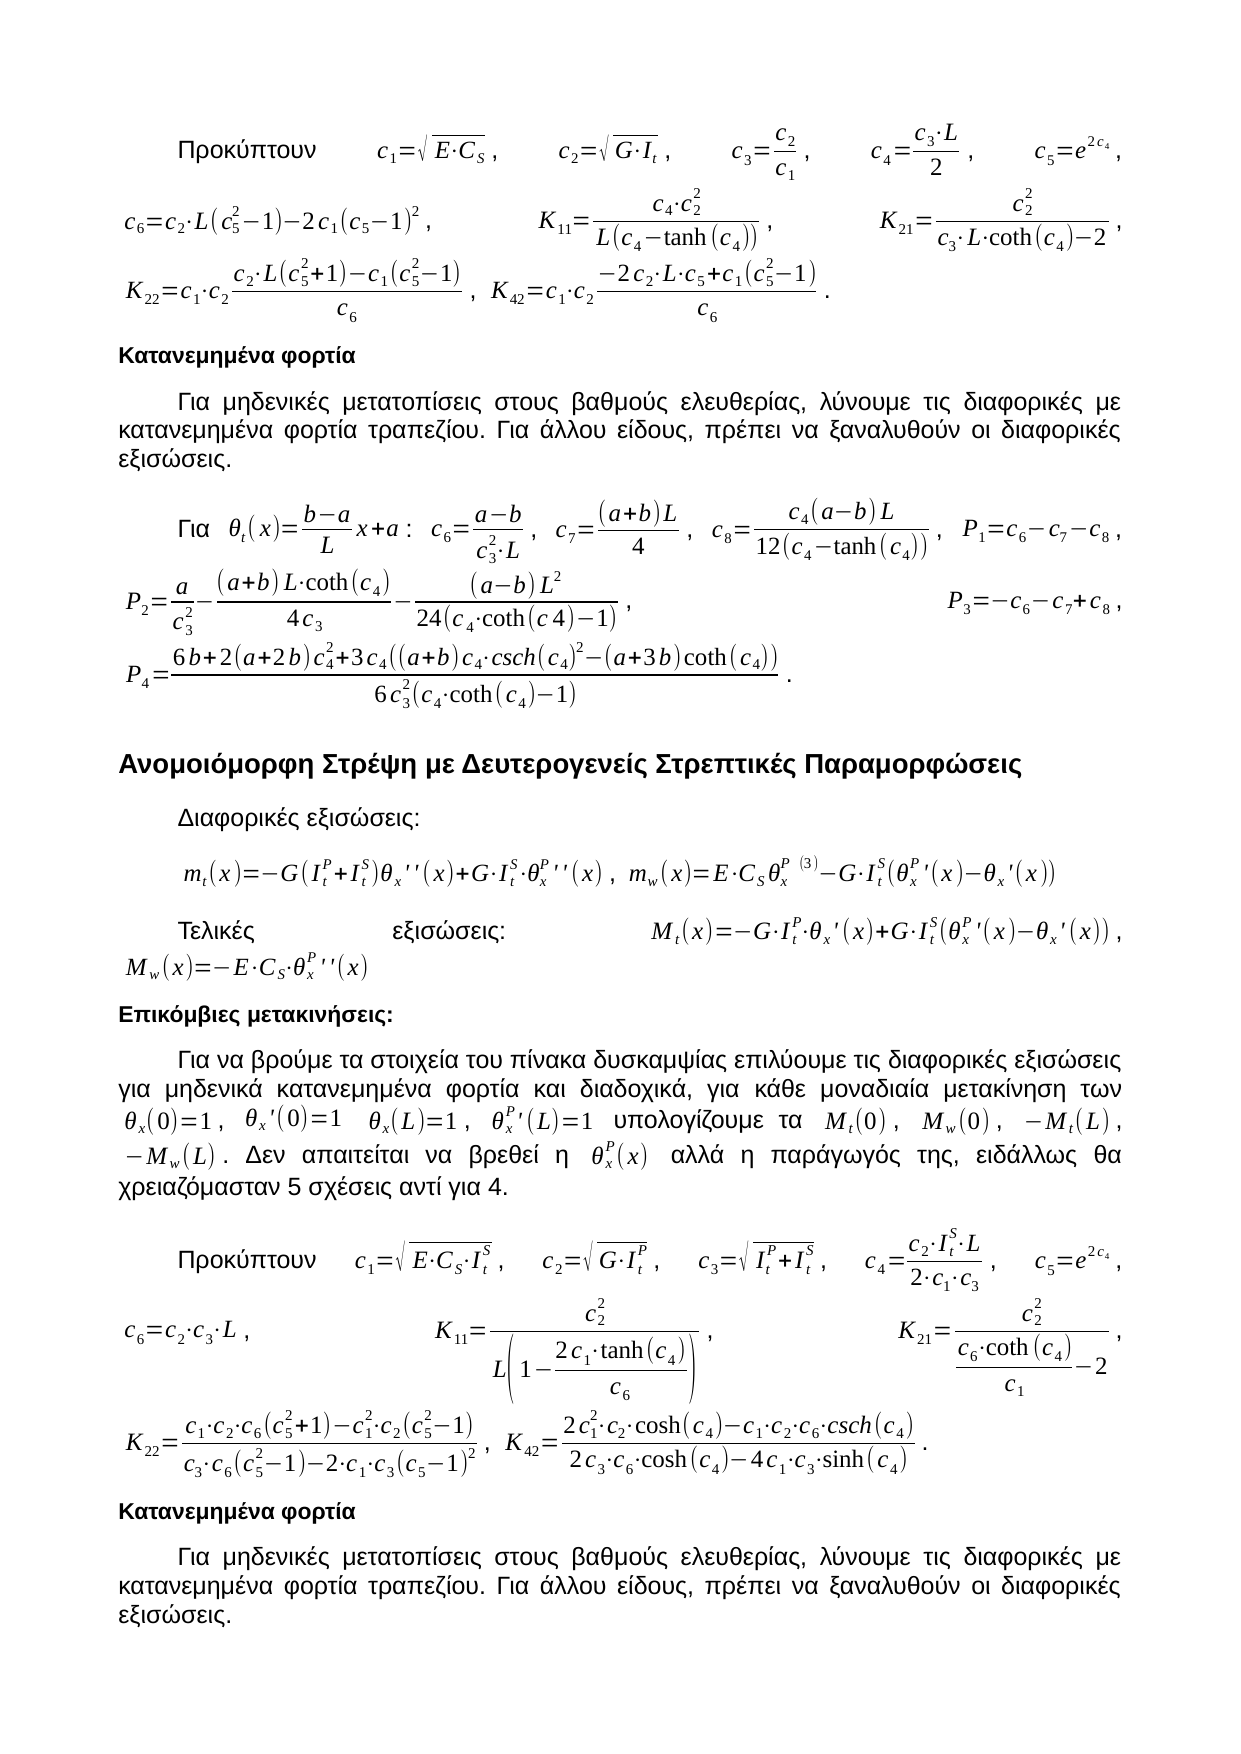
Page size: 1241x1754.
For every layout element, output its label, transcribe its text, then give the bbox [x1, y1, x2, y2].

text Για να βρούμε τα στοιχεία του πίνακα δυσκαμψίας επιλύουμε τις διαφορικές εξισώσεις για μηδενικά κατανεμημένα φορτία και διαδοχικά, για κάθε μοναδιαία μετακίνηση των , , υπολογίζουμε τα , , , . Δεν απαιτείται να βρεθεί η αλλά η παράγωγός της, ειδάλλως θα χρειαζόμασταν 5 σχέσεις αντί για 4. [118, 1045, 1122, 1201]
text Προκύπτουν , , , , , , , , , . [118, 118, 1122, 325]
subtitle Επικόμβιες μετακινήσεις: [118, 1001, 1122, 1027]
subtitle Ανομοιόμορφη Στρέψη με Δευτερογενείς Στρεπτικές Παραμορφώσεις [118, 747, 1122, 779]
text Για μηδενικές μετατοπίσεις στους βαθμούς ελευθερίας, λύνουμε τις διαφορικές με κατανεμημένα φορτία τραπεζίου. Για άλλου είδους, πρέπει να ξαναλυθούν οι διαφορικές εξισώσεις. [118, 387, 1122, 473]
text Για : , , , , , , . [118, 496, 1122, 712]
subtitle Κατανεμημένα φορτία [118, 1498, 1122, 1524]
text Διαφορικές εξισώσεις: [118, 802, 1122, 831]
text Προκύπτουν , , , , , , , , , . [118, 1225, 1122, 1480]
text Τελικές εξισώσεις: , [118, 913, 1122, 983]
subtitle Κατανεμημένα φορτία [118, 342, 1122, 369]
text , [118, 855, 1122, 890]
text Για μηδενικές μετατοπίσεις στους βαθμούς ελευθερίας, λύνουμε τις διαφορικές με κατανεμημένα φορτία τραπεζίου. Για άλλου είδους, πρέπει να ξαναλυθούν οι διαφορικές εξισώσεις. [118, 1542, 1122, 1628]
